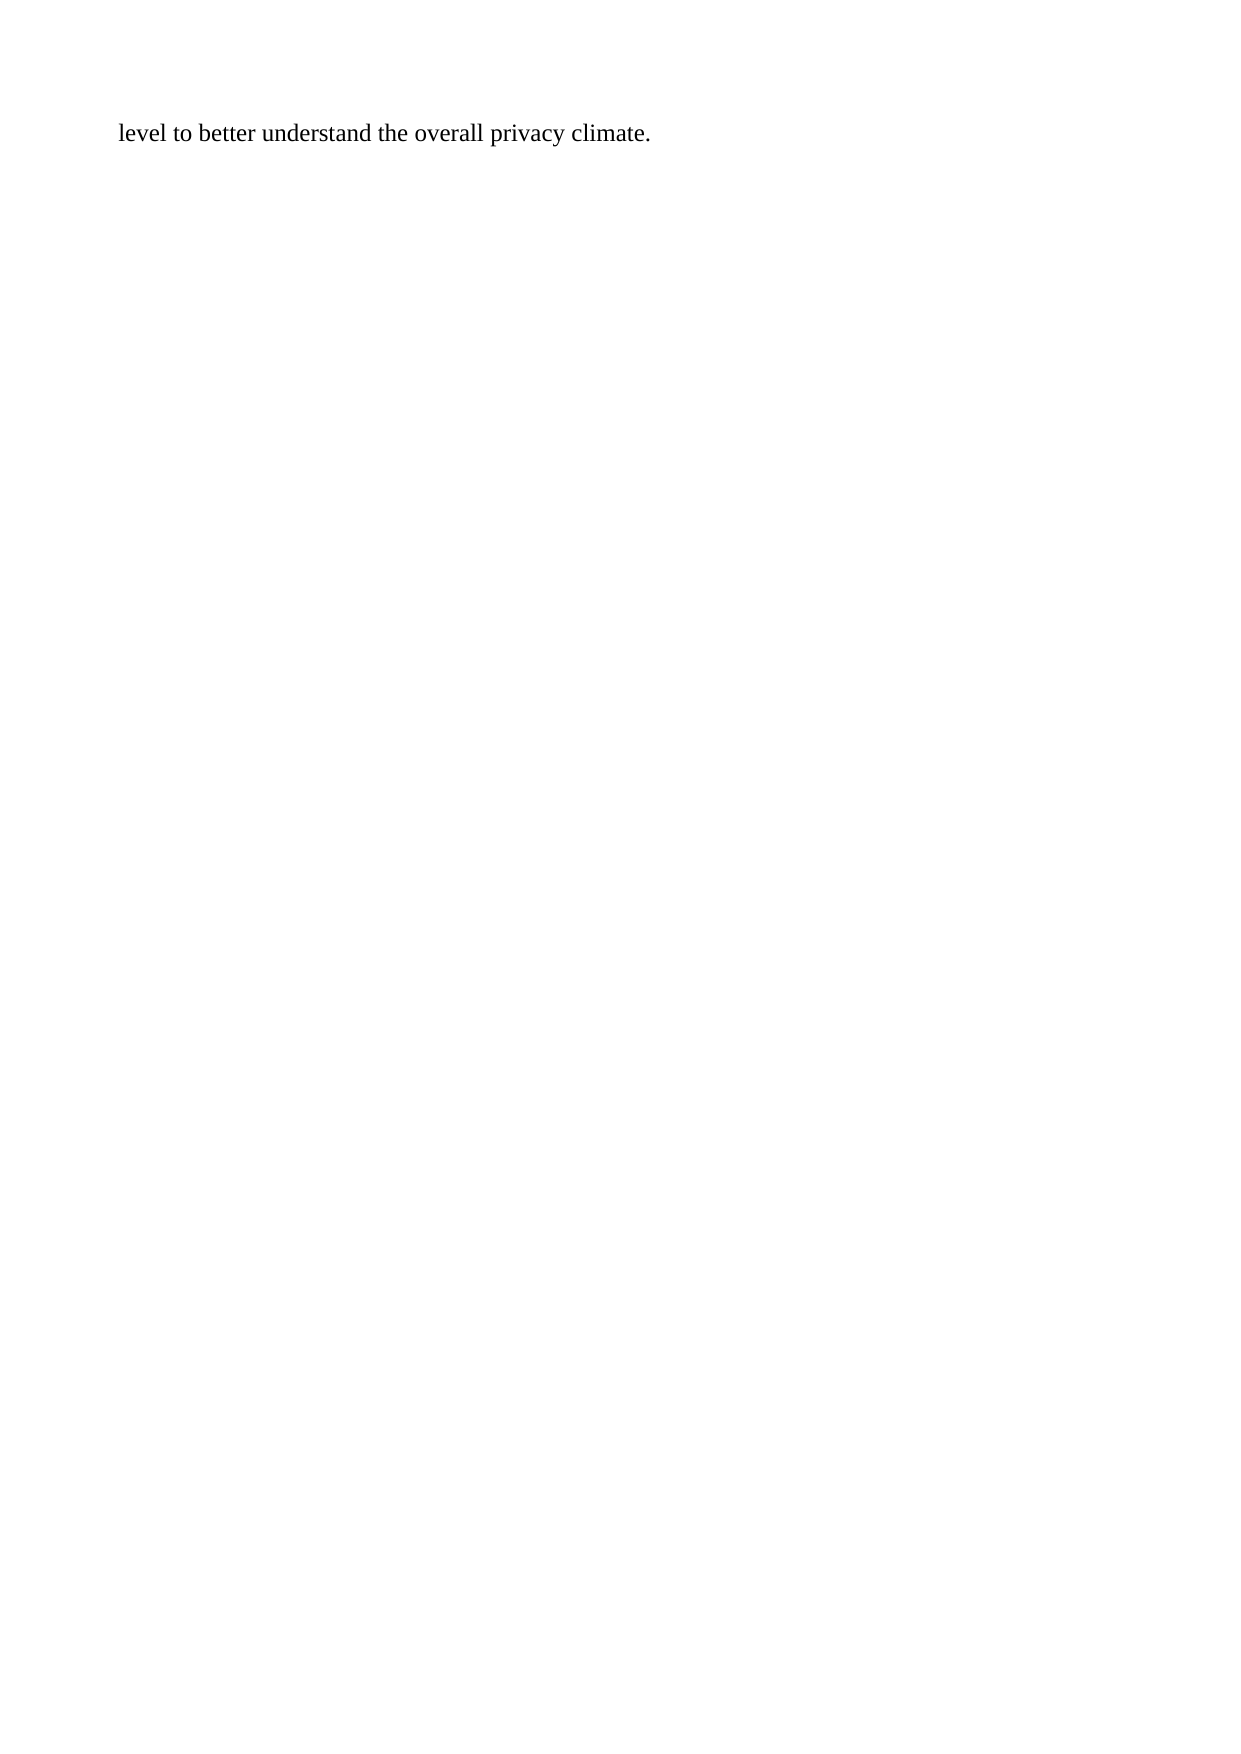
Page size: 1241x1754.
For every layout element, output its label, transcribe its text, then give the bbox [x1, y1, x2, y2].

text level to better understand the overall privacy climate. [118, 118, 1122, 147]
